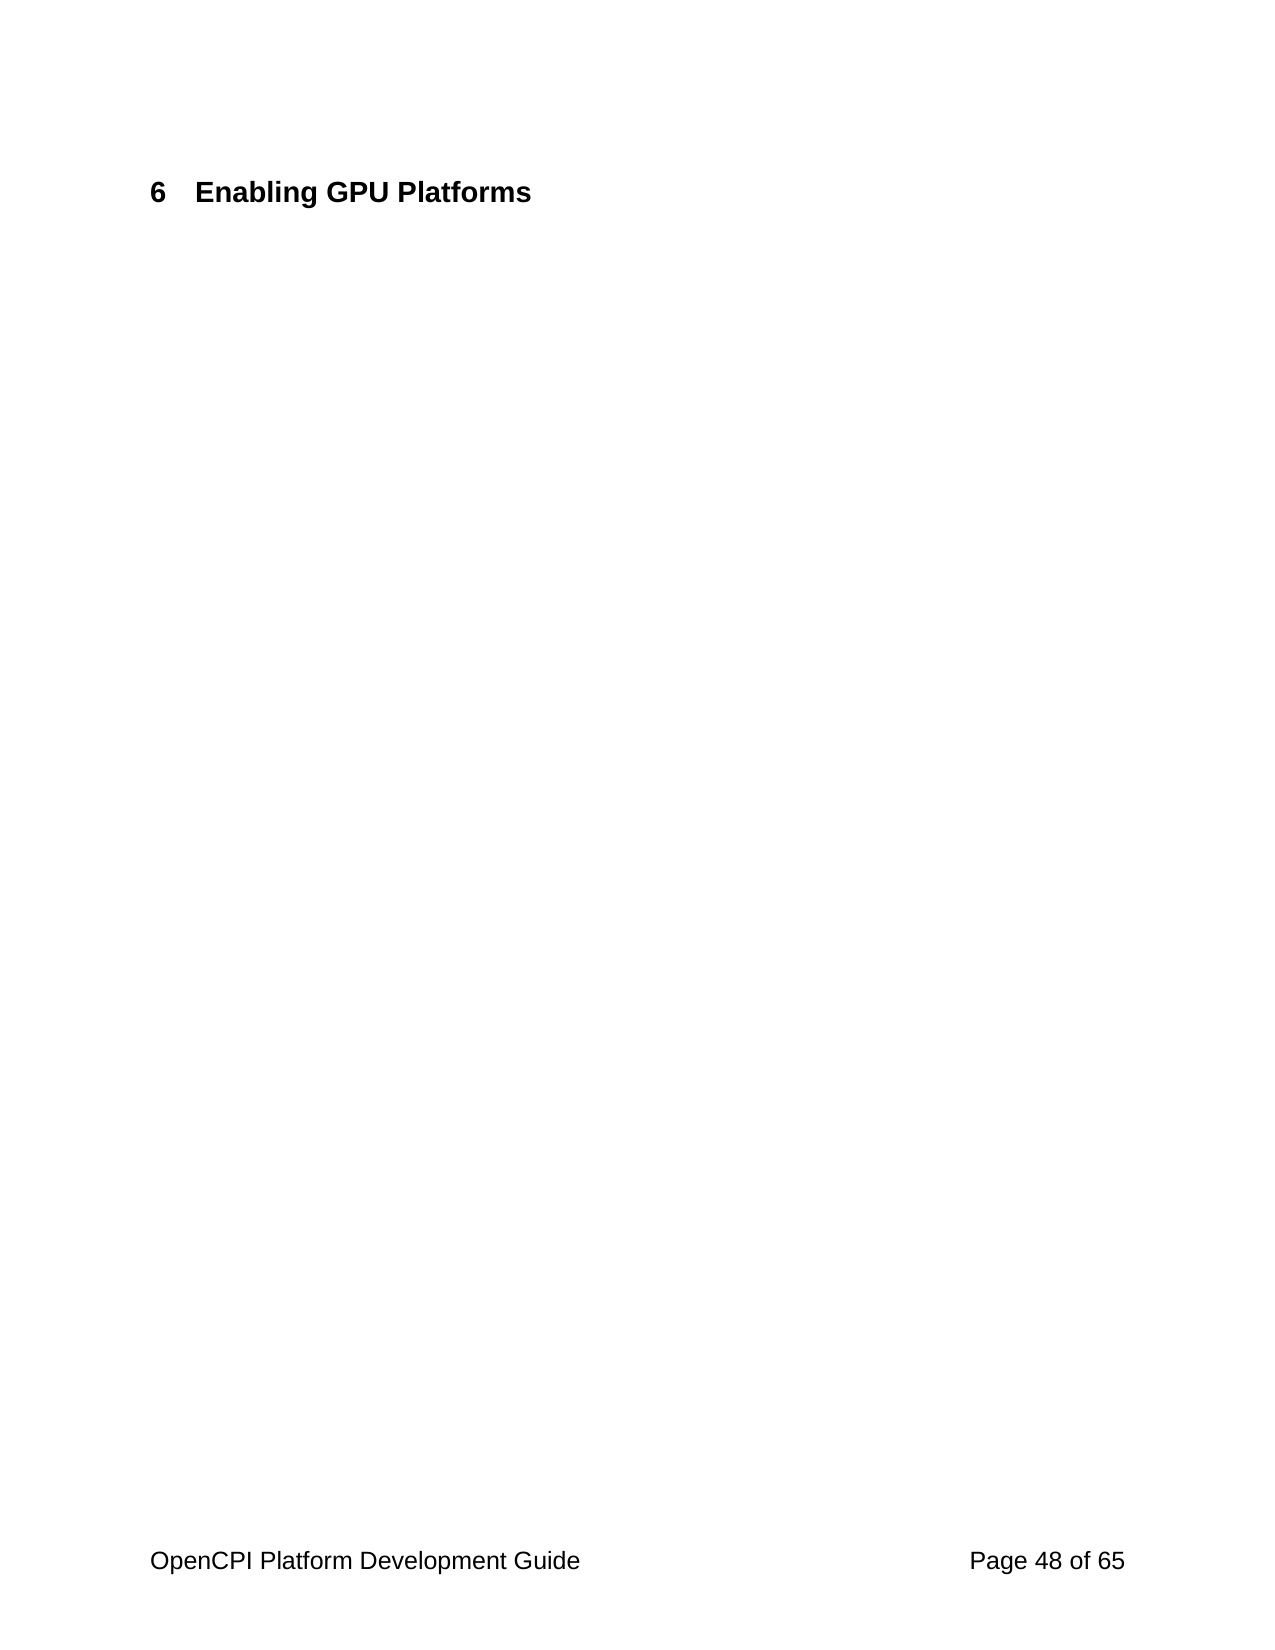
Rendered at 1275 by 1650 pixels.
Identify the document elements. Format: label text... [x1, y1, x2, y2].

subtitle Enabling GPU Platforms [150, 175, 1125, 208]
